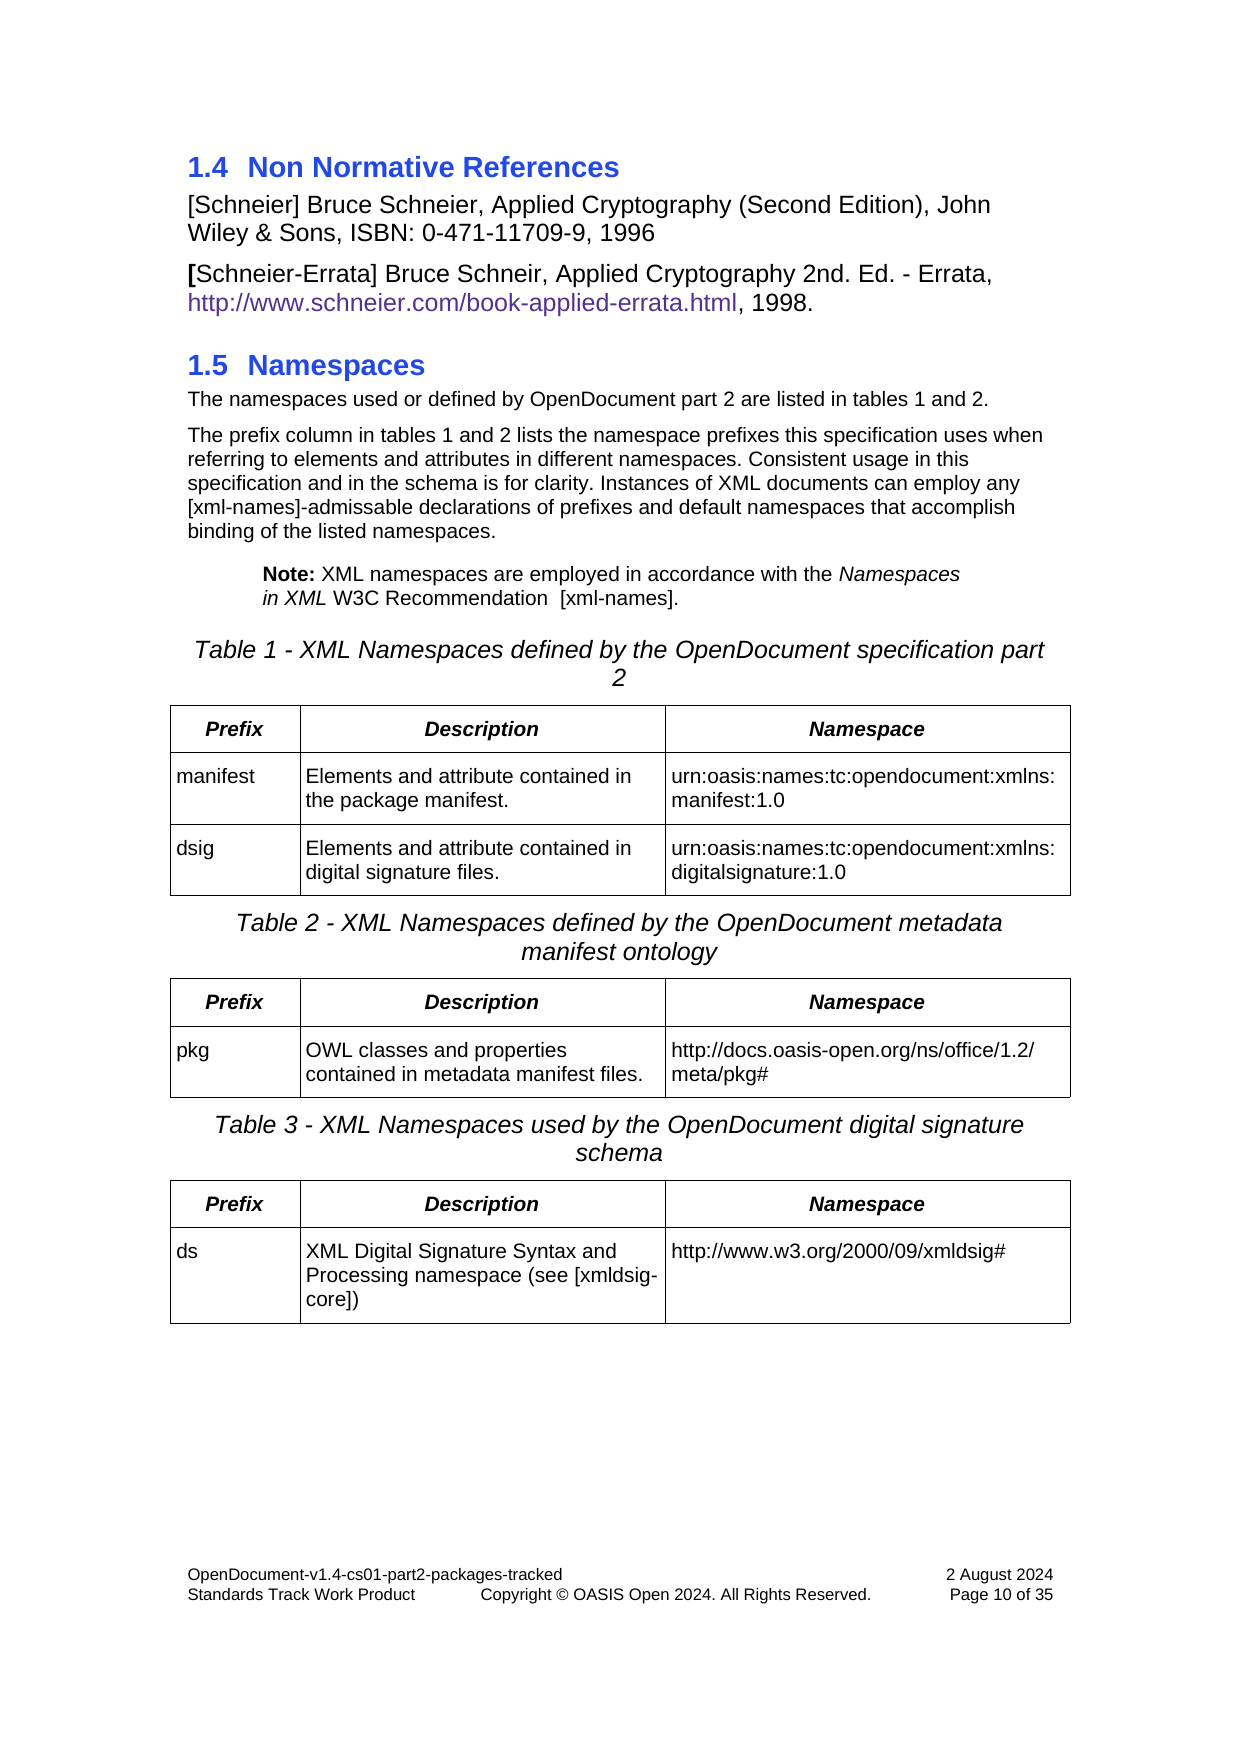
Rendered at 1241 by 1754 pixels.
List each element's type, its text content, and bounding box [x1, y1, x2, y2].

table_header Description [301, 706, 665, 752]
text Table 3 - XML Namespaces used by the OpenDocument digital signature schema [187, 1110, 1053, 1167]
text The namespaces used or defined by OpenDocument part 2 are listed in tables 1 and 2. [187, 387, 1053, 411]
text [Schneier] Bruce Schneier, Applied Cryptography (Second Edition), John Wiley & Sons, ISBN: 0-471-11709-9, 1996 [187, 189, 1053, 247]
text The prefix column in tables 1 and 2 lists the namespace prefixes this specification uses when referring to elements and attributes in different namespaces. Consistent usage in this specification and in the schema is for clarity. Instances of XML documents can employ any [xml-names]-admissable declarations of prefixes and default namespaces that accomplish binding of the listed namespaces. [187, 423, 1053, 543]
table_cell manifest [171, 753, 300, 824]
table_header Namespace [666, 706, 1070, 752]
table_cell urn:oasis:names:tc:opendocument:xmlns:digitalsignature:1.0 [666, 825, 1070, 895]
table_header Prefix [171, 1181, 300, 1227]
text Note: XML namespaces are employed in accordance with the Namespaces in XML W3C Recommendation [xml-names]. [262, 562, 978, 609]
subtitle Non Normative References [187, 150, 1053, 183]
table_cell urn:oasis:names:tc:opendocument:xmlns: manifest:1.0 [666, 753, 1070, 824]
text Table 1 - XML Namespaces defined by the OpenDocument specification part 2 [187, 634, 1053, 692]
table_cell XML Digital Signature Syntax and Processing namespace (see [xmldsig-core]) [301, 1228, 665, 1323]
table_header Description [301, 979, 665, 1026]
table_cell http://docs.oasis-open.org/ns/office/1.2/meta/pkg# [666, 1027, 1070, 1097]
table_header Description [301, 1181, 665, 1227]
table_cell OWL classes and properties contained in metadata manifest files. [301, 1027, 665, 1097]
table_header Namespace [666, 1181, 1070, 1227]
table_cell http://www.w3.org/2000/09/xmldsig# [666, 1228, 1070, 1323]
text [Schneier-Errata] Bruce Schneir, Applied Cryptography 2nd. Ed. - Errata, http://www.schneier.com/book-applied-errata.html, 1998. [187, 259, 1053, 317]
table_cell pkg [171, 1027, 300, 1097]
table_cell Elements and attribute contained in digital signature files. [301, 825, 665, 895]
table_header Prefix [171, 706, 300, 752]
table_header Namespace [666, 979, 1070, 1026]
text Table 2 - XML Namespaces defined by the OpenDocument metadata manifest ontology [187, 908, 1053, 965]
table_cell Elements and attribute contained in the package manifest. [301, 753, 665, 824]
subtitle Namespaces [187, 348, 1053, 381]
table_cell dsig [171, 825, 300, 895]
table_cell ds [171, 1228, 300, 1323]
table_header Prefix [171, 979, 300, 1026]
